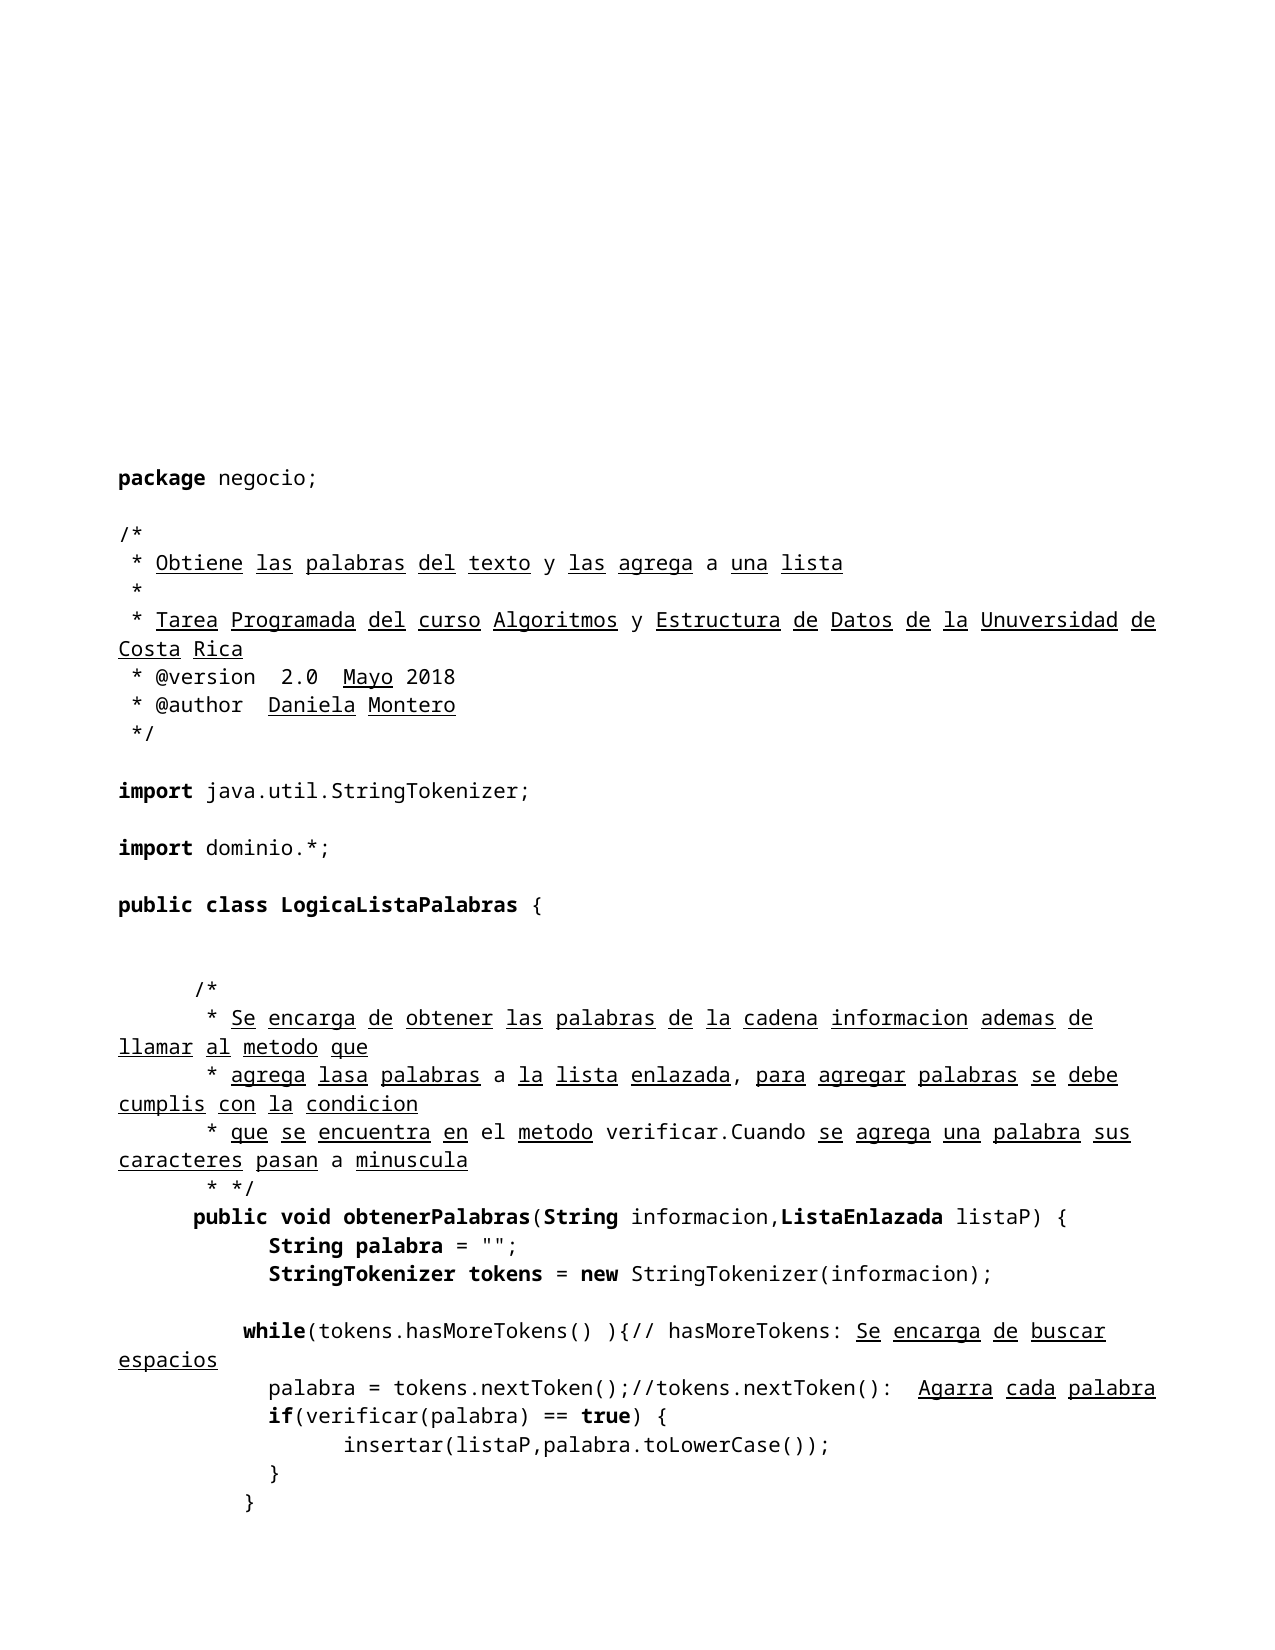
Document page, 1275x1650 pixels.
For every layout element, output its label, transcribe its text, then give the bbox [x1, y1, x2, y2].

text while(tokens.hasMoreTokens() ){// hasMoreTokens: Se encarga de buscar espacios [118, 1316, 1157, 1373]
text if(verificar(palabra) == true) { [118, 1402, 1157, 1430]
text * Se encarga de obtener las palabras de la cadena informacion ademas de llamar al metodo que [118, 1003, 1157, 1060]
text } [118, 1487, 1157, 1515]
text String palabra = ""; [118, 1231, 1157, 1259]
text StringTokenizer tokens = new StringTokenizer(informacion); [118, 1259, 1157, 1288]
text * @version 2.0 Mayo 2018 [118, 662, 1157, 691]
text package negocio; [118, 463, 1157, 492]
text insertar(listaP,palabra.toLowerCase()); [118, 1430, 1157, 1458]
text */ [118, 719, 1157, 747]
text * @author Daniela Montero [118, 691, 1157, 719]
text palabra = tokens.nextToken();//tokens.nextToken(): Agarra cada palabra [118, 1373, 1157, 1402]
text /* [118, 520, 1157, 548]
text public class LogicaListaPalabras { [118, 890, 1157, 918]
text } [118, 1458, 1157, 1487]
text public void obtenerPalabras(String informacion,ListaEnlazada listaP) { [118, 1202, 1157, 1231]
text * agrega lasa palabras a la lista enlazada, para agregar palabras se debe cumplis con la condicion [118, 1060, 1157, 1117]
text * Obtiene las palabras del texto y las agrega a una lista [118, 548, 1157, 577]
text * Tarea Programada del curso Algoritmos y Estructura de Datos de la Unuversidad de Costa Rica [118, 605, 1157, 662]
text * que se encuentra en el metodo verificar.Cuando se agrega una palabra sus caracteres pasan a minuscula [118, 1117, 1157, 1174]
text import java.util.StringTokenizer; [118, 776, 1157, 804]
text * [118, 577, 1157, 605]
text import dominio.*; [118, 833, 1157, 861]
text * */ [118, 1174, 1157, 1202]
text /* [118, 975, 1157, 1003]
